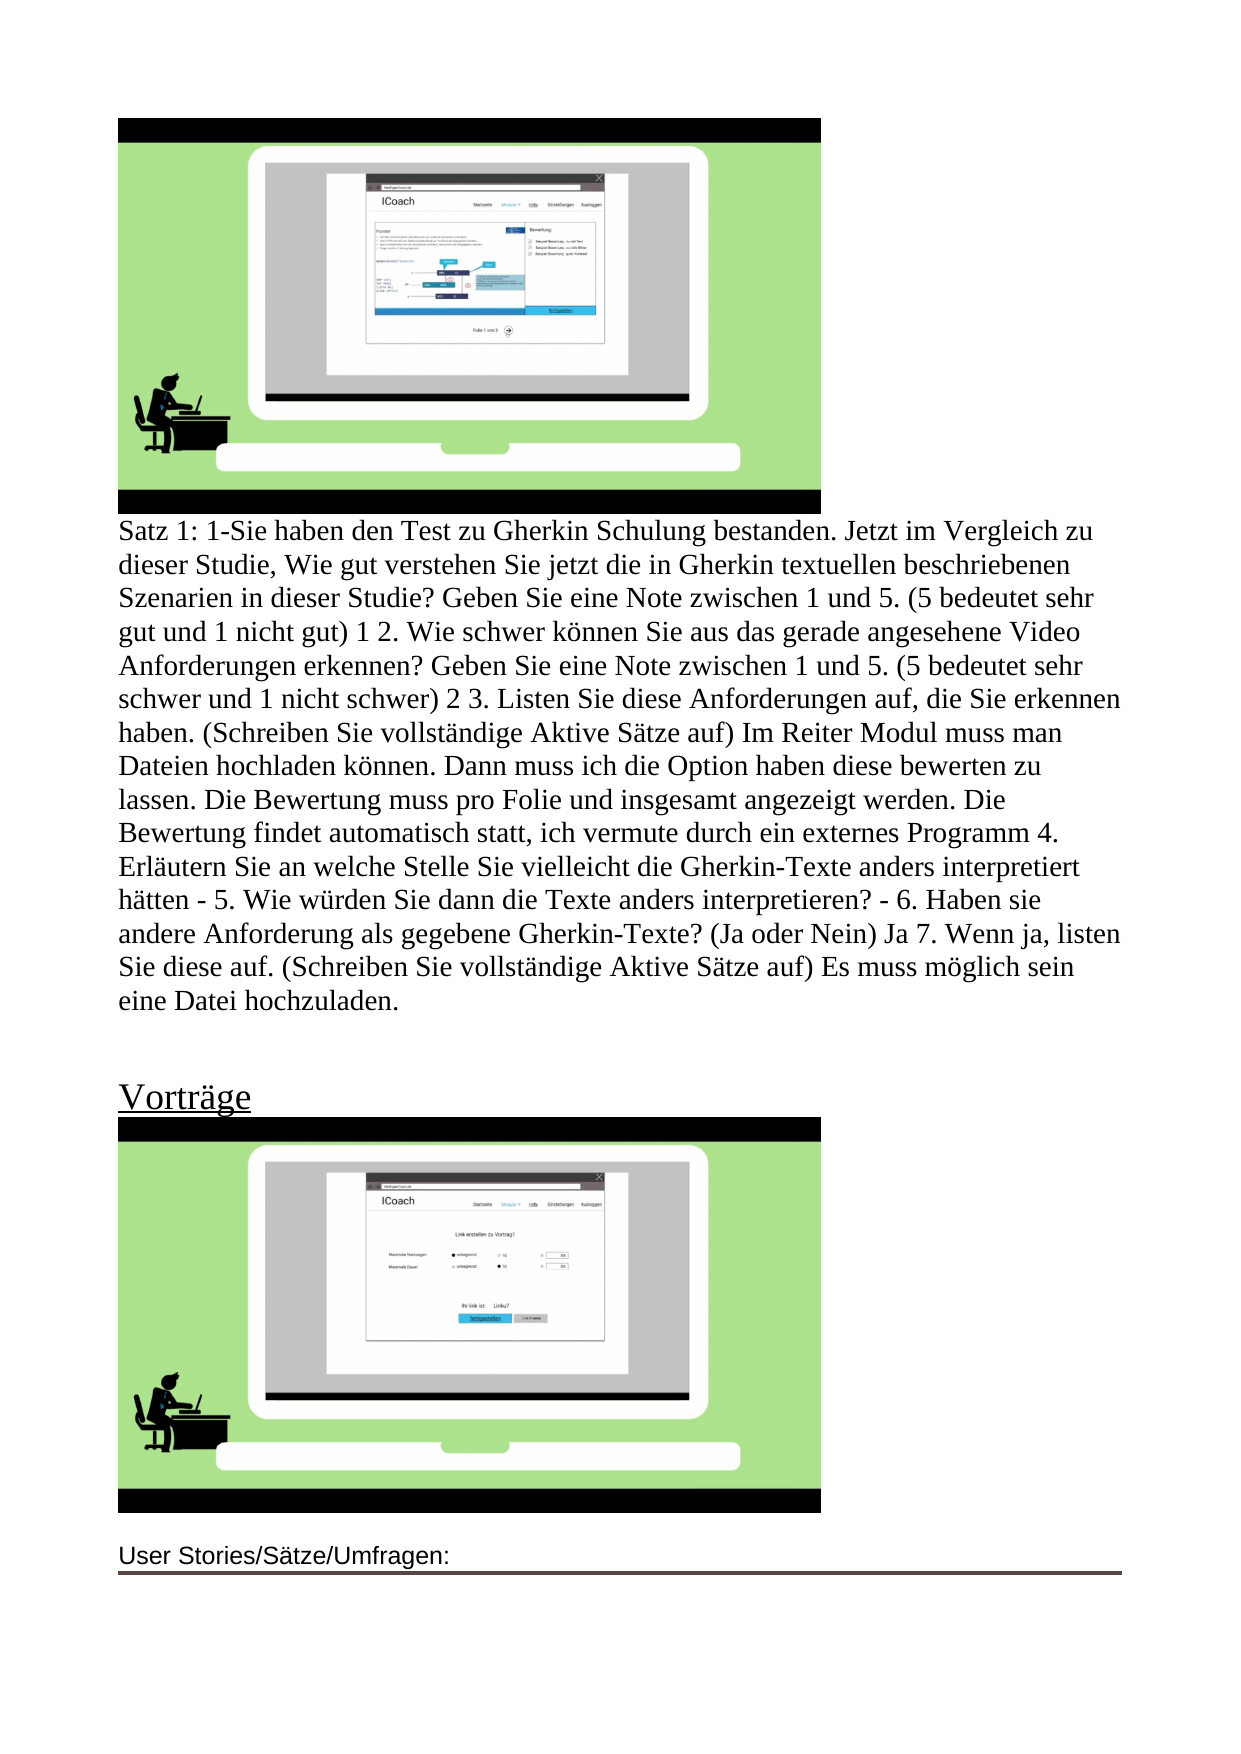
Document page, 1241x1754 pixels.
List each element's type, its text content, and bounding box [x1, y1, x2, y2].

text Satz 1: 1-Sie haben den Test zu Gherkin Schulung bestanden. Jetzt im Vergleich zu dieser Studie, Wie gut verstehen Sie jetzt die in Gherkin textuellen beschriebenen Szenarien in dieser Studie? Geben Sie eine Note zwischen 1 und 5. (5 bedeutet sehr gut und 1 nicht gut) 1 2. Wie schwer können Sie aus das gerade angesehene Video Anforderungen erkennen? Geben Sie eine Note zwischen 1 und 5. (5 bedeutet sehr schwer und 1 nicht schwer) 2 3. Listen Sie diese Anforderungen auf, die Sie erkennen haben. (Schreiben Sie vollständige Aktive Sätze auf) Im Reiter Modul muss man Dateien hochladen können. Dann muss ich die Option haben diese bewerten zu lassen. Die Bewertung muss pro Folie und insgesamt angezeigt werden. Die Bewertung findet automatisch statt, ich vermute durch ein externes Programm 4. Erläutern Sie an welche Stelle Sie vielleicht die Gherkin-Texte anders interpretiert hätten - 5. Wie würden Sie dann die Texte anders interpretieren? - 6. Haben sie andere Anforderung als gegebene Gherkin-Texte? (Ja oder Nein) Ja 7. Wenn ja, listen Sie diese auf. (Schreiben Sie vollständige Aktive Sätze auf) Es muss möglich sein eine Datei hochzuladen. [118, 513, 1122, 1017]
subtitle Vorträge [118, 1074, 1122, 1117]
picture [118, 1117, 821, 1513]
picture [118, 118, 821, 514]
text User Stories/Sätze/Umfragen: [118, 1541, 1122, 1571]
